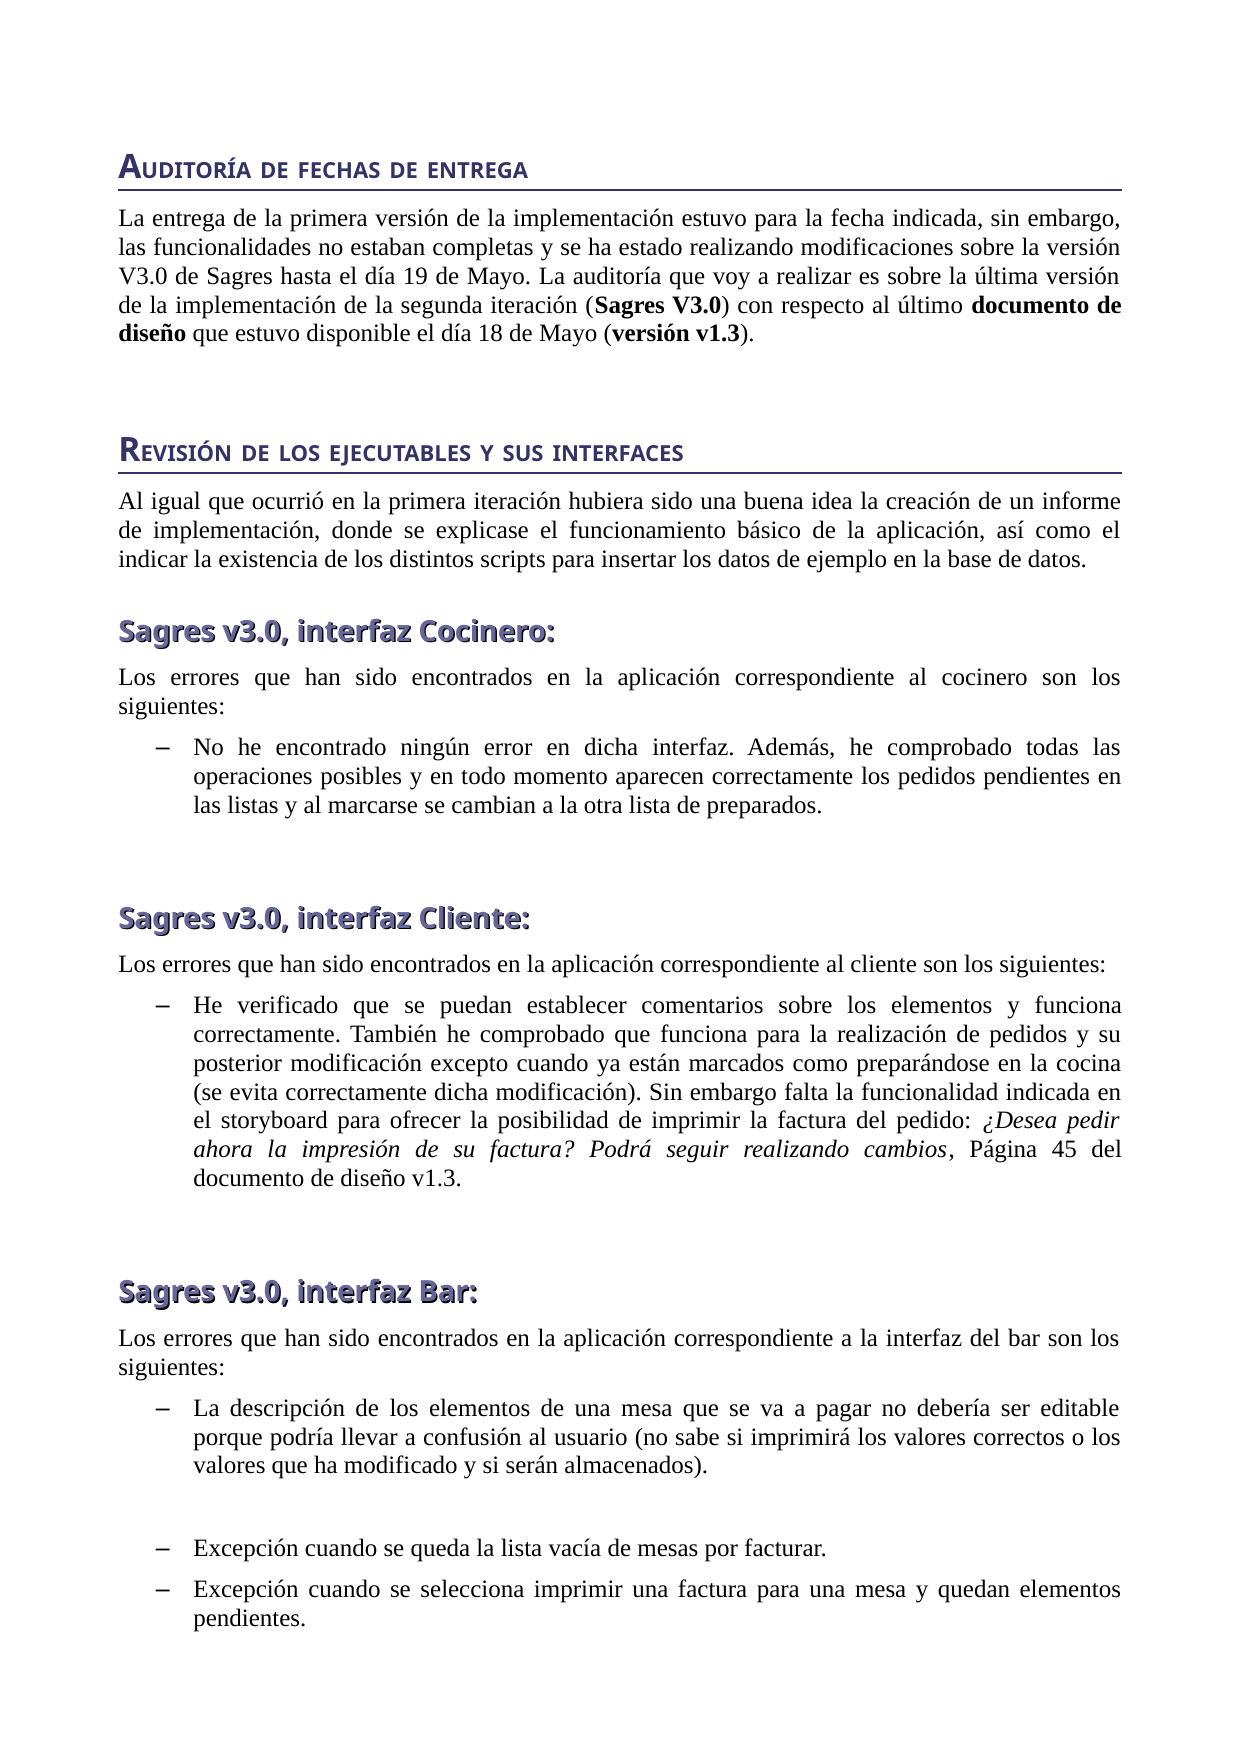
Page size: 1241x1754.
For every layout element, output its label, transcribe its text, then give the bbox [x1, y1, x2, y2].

subtitle Auditoría de fechas de entrega [118, 143, 1122, 189]
list Excepción cuando se selecciona imprimir una factura para una mesa y quedan elementos pendientes. [156, 1574, 1122, 1632]
list He verificado que se puedan establecer comentarios sobre los elementos y funciona correctamente. También he comprobado que funciona para la realización de pedidos y su posterior modificación excepto cuando ya están marcados como preparándose en la cocina (se evita correctamente dicha modificación). Sin embargo falta la funcionalidad indicada en el storyboard para ofrecer la posibilidad de imprimir la factura del pedido: ¿Desea pedir ahora la impresión de su factura? Podrá seguir realizando cambios, Página 45 del documento de diseño v1.3. [156, 991, 1122, 1192]
subtitle Sagres v3.0, interfaz Cocinero: [118, 610, 1122, 650]
subtitle Sagres v3.0, interfaz Bar: [118, 1271, 1122, 1310]
text La entrega de la primera versión de la implementación estuvo para la fecha indicada, sin embargo, las funcionalidades no estaban completas y se ha estado realizando modificaciones sobre la versión V3.0 de Sagres hasta el día 19 de Mayo. La auditoría que voy a realizar es sobre la última versión de la implementación de la segunda iteración (Sagres V3.0) con respecto al último documento de diseño que estuvo disponible el día 18 de Mayo (versión v1.3). [118, 203, 1122, 347]
list La descripción de los elementos de una mesa que se va a pagar no debería ser editable porque podría llevar a confusión al usuario (no sabe si imprimirá los valores correctos o los valores que ha modificado y si serán almacenados). [156, 1393, 1122, 1479]
text Al igual que ocurrió en la primera iteración hubiera sido una buena idea la creación de un informe de implementación, donde se explicase el funcionamiento básico de la aplicación, así como el indicar la existencia de los distintos scripts para insertar los datos de ejemplo en la base de datos. [118, 486, 1122, 572]
subtitle Revisión de los ejecutables y sus interfaces [118, 426, 1122, 472]
text Los errores que han sido encontrados en la aplicación correspondiente al cocinero son los siguientes: [118, 662, 1122, 720]
text Los errores que han sido encontrados en la aplicación correspondiente a la interfaz del bar son los siguientes: [118, 1323, 1122, 1380]
list Excepción cuando se queda la lista vacía de mesas por facturar. [156, 1533, 1122, 1562]
list No he encontrado ningún error en dicha interfaz. Además, he comprobado todas las operaciones posibles y en todo momento aparecen correctamente los pedidos pendientes en las listas y al marcarse se cambian a la otra lista de preparados. [156, 732, 1122, 818]
subtitle Sagres v3.0, interfaz Cliente: [118, 897, 1122, 937]
text Los errores que han sido encontrados en la aplicación correspondiente al cliente son los siguientes: [118, 949, 1122, 978]
